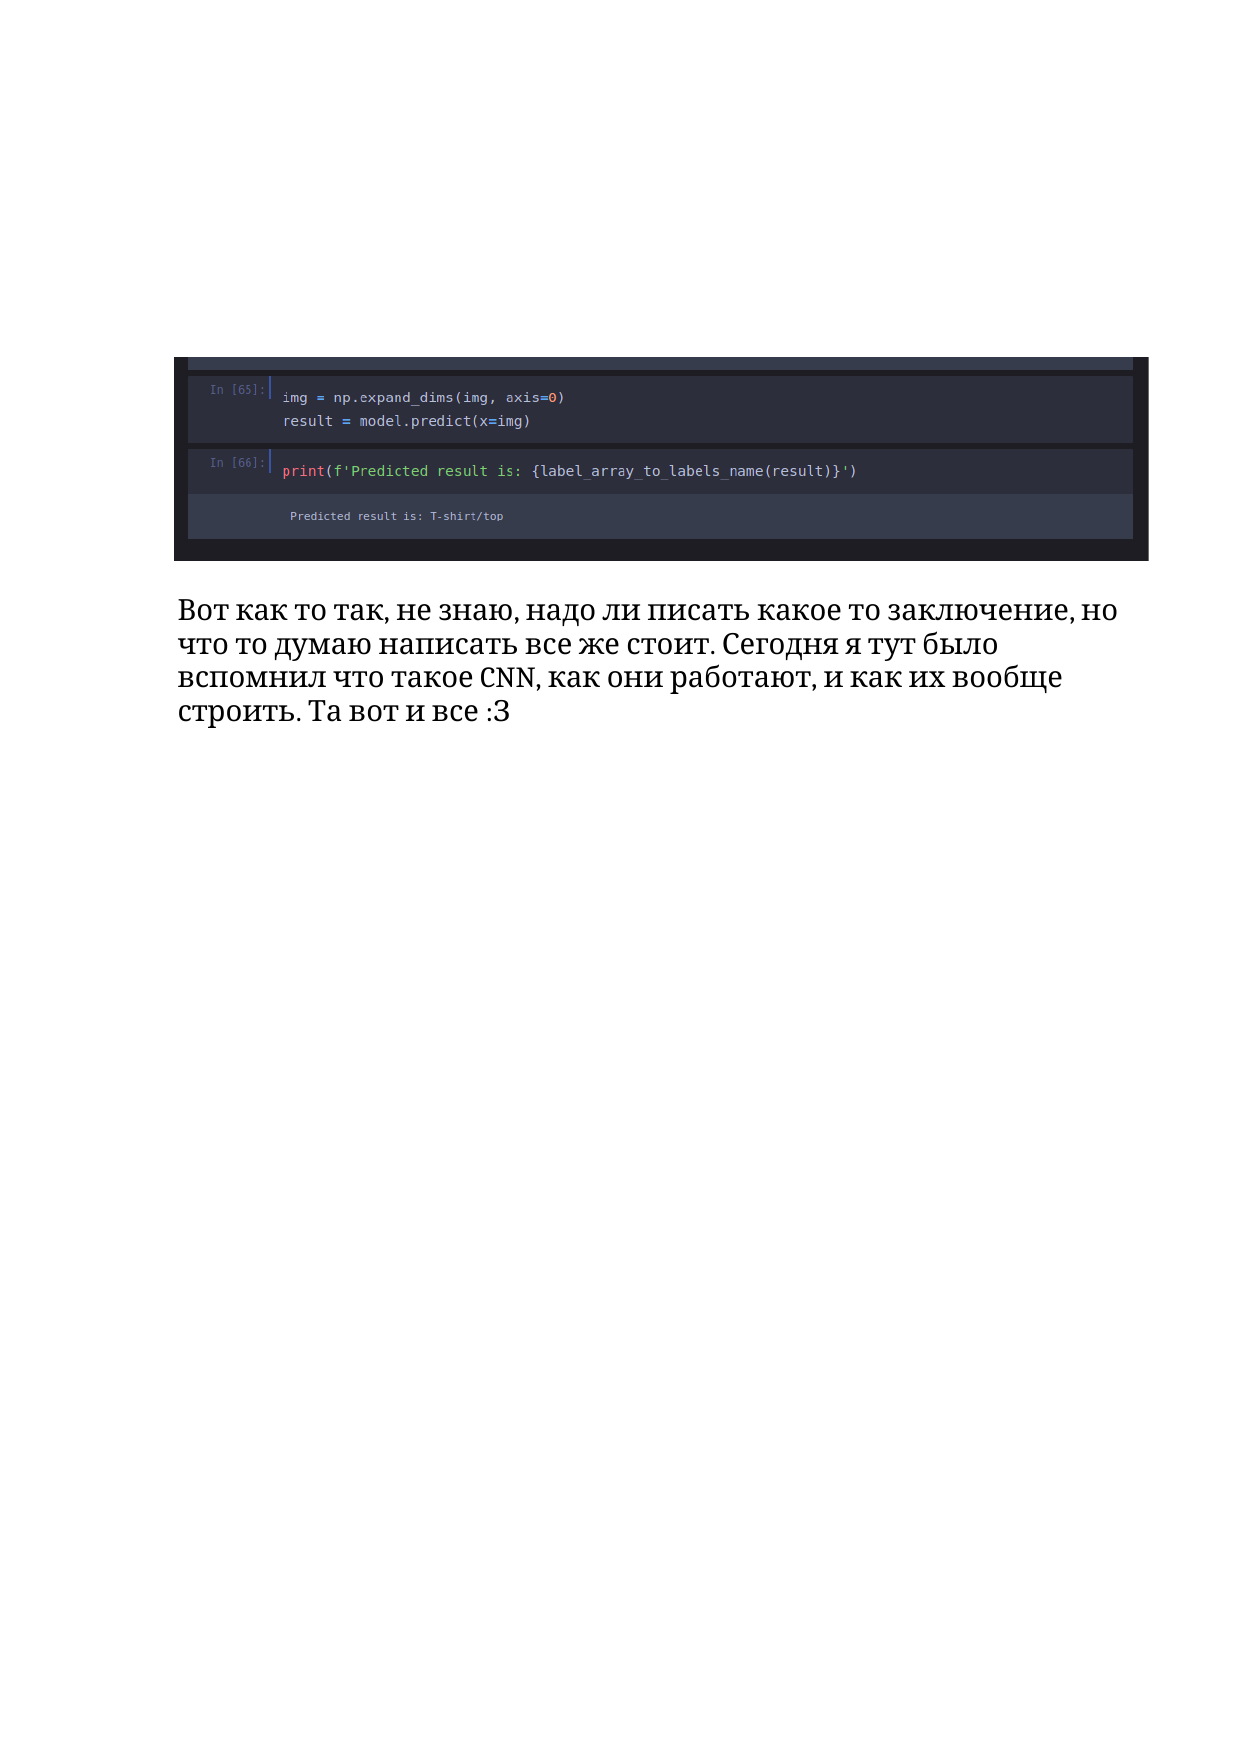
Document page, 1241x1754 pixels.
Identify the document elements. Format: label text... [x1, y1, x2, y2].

text Вот как то так, не знаю, надо ли писать какое то заключение, но что то думаю написать все же стоит. Сегодня я тут было вспомнил что такое CNN, как они работают, и как их вообще строить. Та вот и все :З [177, 594, 1152, 729]
picture [174, 357, 1149, 561]
